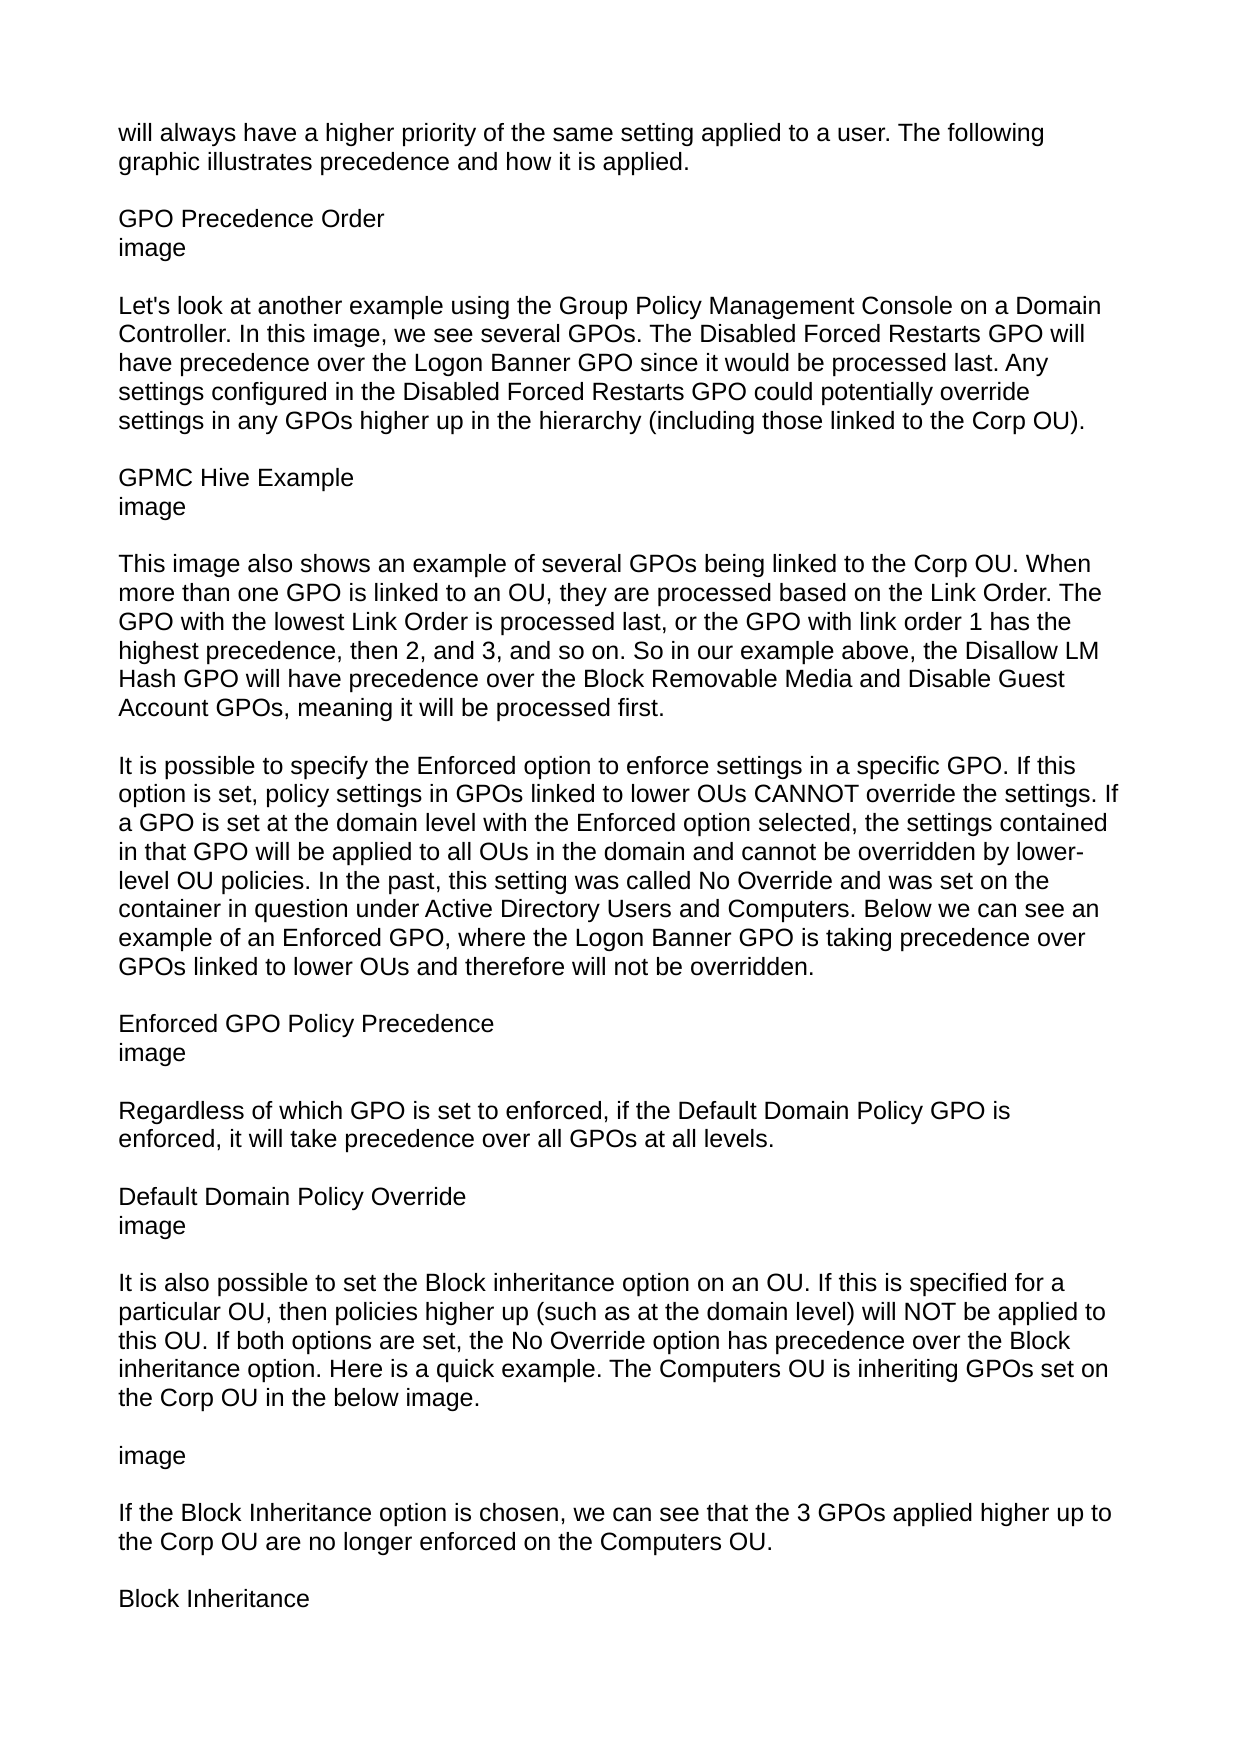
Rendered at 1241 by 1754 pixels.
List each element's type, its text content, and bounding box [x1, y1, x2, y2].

text This image also shows an example of several GPOs being linked to the Corp OU. When more than one GPO is linked to an OU, they are processed based on the Link Order. The GPO with the lowest Link Order is processed last, or the GPO with link order 1 has the highest precedence, then 2, and 3, and so on. So in our example above, the Disallow LM Hash GPO will have precedence over the Block Removable Media and Disable Guest Account GPOs, meaning it will be processed first. [118, 549, 1122, 722]
text If the Block Inheritance option is chosen, we can see that the 3 GPOs applied higher up to the Corp OU are no longer enforced on the Computers OU. [118, 1498, 1122, 1556]
text GPMC Hive Example [118, 463, 1122, 492]
text Default Domain Policy Override [118, 1182, 1122, 1211]
text It is possible to specify the Enforced option to enforce settings in a specific GPO. If this option is set, policy settings in GPOs linked to lower OUs CANNOT override the settings. If a GPO is set at the domain level with the Enforced option selected, the settings contained in that GPO will be applied to all OUs in the domain and cannot be overridden by lower-level OU policies. In the past, this setting was called No Override and was set on the container in question under Active Directory Users and Computers. Below we can see an example of an Enforced GPO, where the Logon Banner GPO is taking precedence over GPOs linked to lower OUs and therefore will not be overridden. [118, 751, 1122, 981]
text Regardless of which GPO is set to enforced, if the Default Domain Policy GPO is enforced, it will take precedence over all GPOs at all levels. [118, 1096, 1122, 1153]
text image [118, 1441, 1122, 1469]
text GPO Precedence Order [118, 204, 1122, 233]
text Block Inheritance [118, 1584, 1122, 1613]
text image [118, 233, 1122, 262]
text image [118, 1211, 1122, 1239]
text Let's look at another example using the Group Policy Management Console on a Domain Controller. In this image, we see several GPOs. The Disabled Forced Restarts GPO will have precedence over the Logon Banner GPO since it would be processed last. Any settings configured in the Disabled Forced Restarts GPO could potentially override settings in any GPOs higher up in the hierarchy (including those linked to the Corp OU). [118, 291, 1122, 434]
text Enforced GPO Policy Precedence [118, 1009, 1122, 1038]
text image [118, 492, 1122, 521]
text It is also possible to set the Block inheritance option on an OU. If this is specified for a particular OU, then policies higher up (such as at the domain level) will NOT be applied to this OU. If both options are set, the No Override option has precedence over the Block inheritance option. Here is a quick example. The Computers OU is inheriting GPOs set on the Corp OU in the below image. [118, 1268, 1122, 1412]
text image [118, 1038, 1122, 1067]
text will always have a higher priority of the same setting applied to a user. The following graphic illustrates precedence and how it is applied. [118, 118, 1122, 176]
